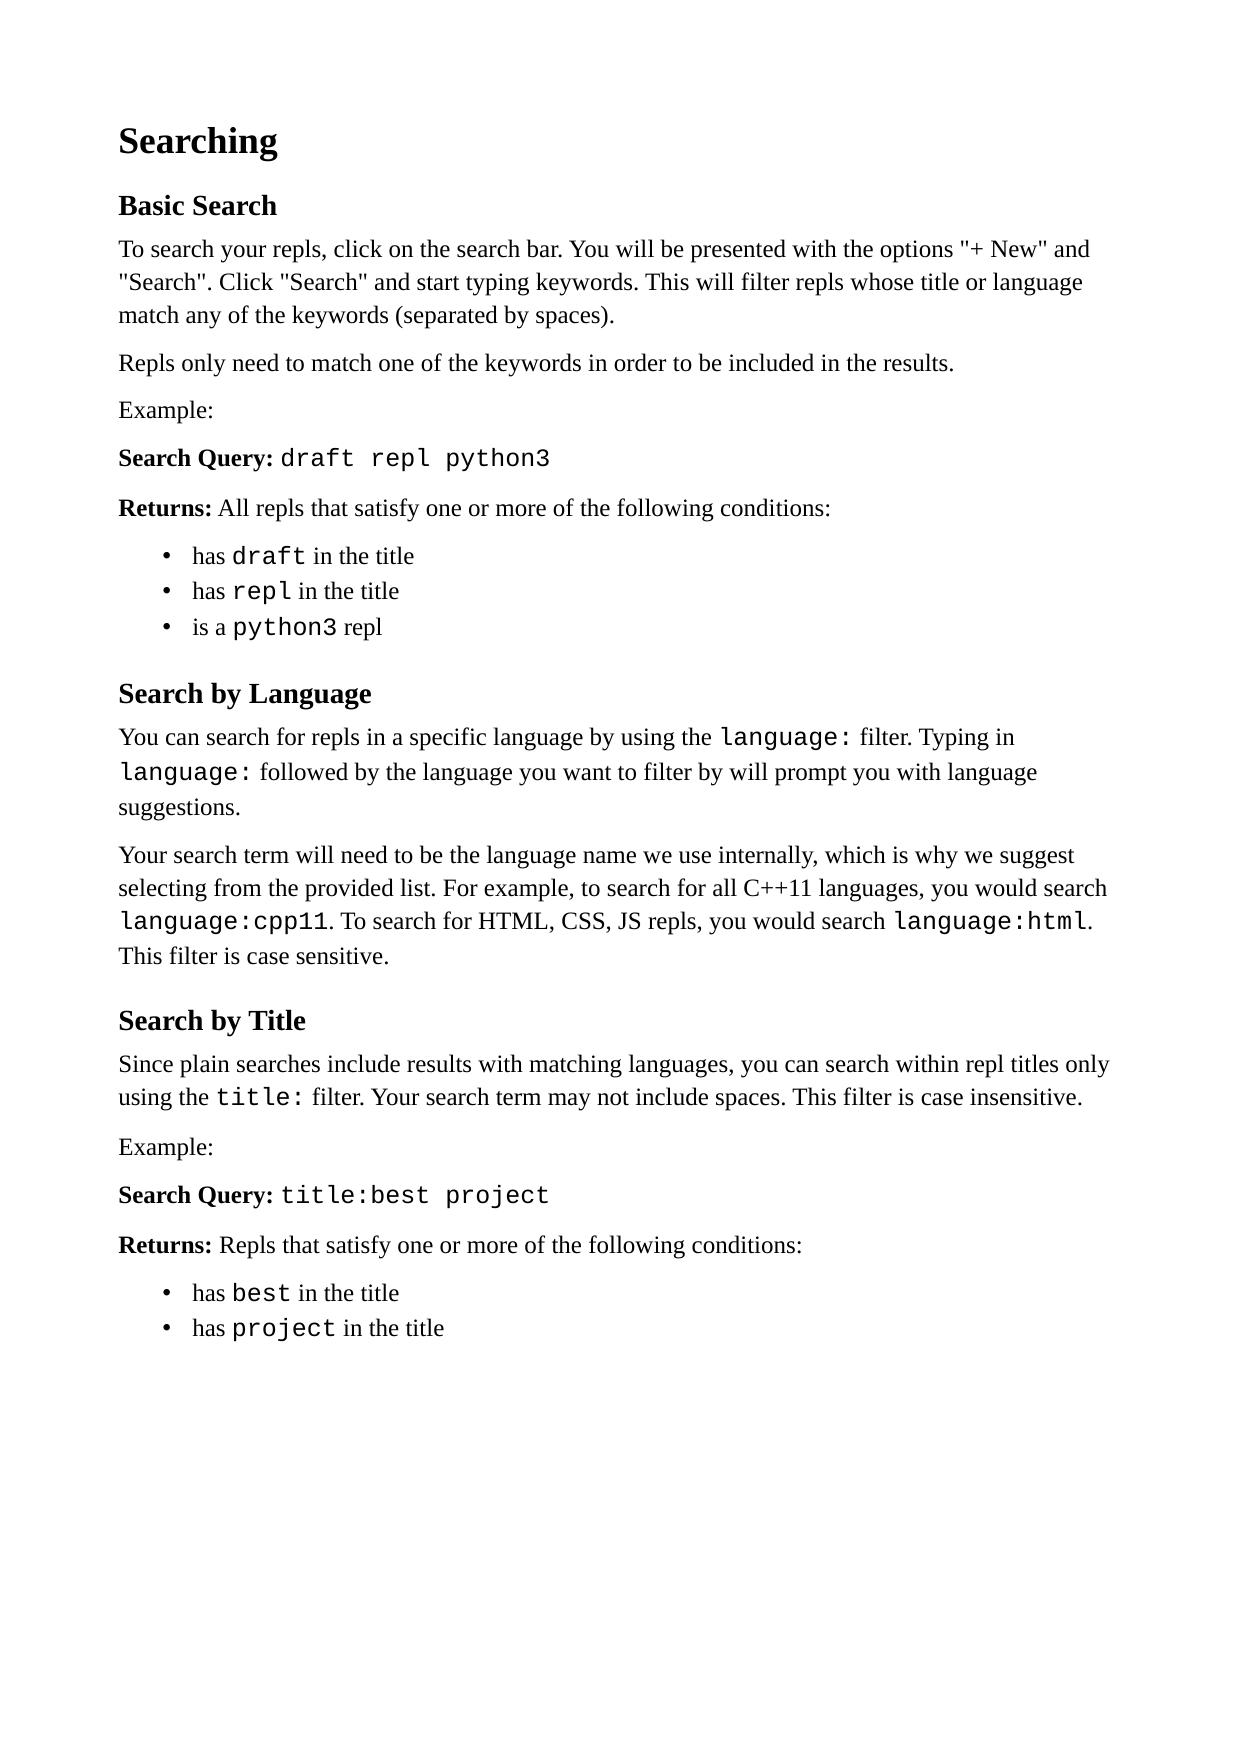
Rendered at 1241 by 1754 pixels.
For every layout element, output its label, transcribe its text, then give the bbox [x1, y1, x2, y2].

subtitle Searching [118, 118, 1122, 161]
text Search Query: draft repl python3 [118, 443, 1122, 474]
list has draft in the title [162, 541, 1122, 572]
text Returns: All repls that satisfy one or more of the following conditions: [118, 493, 1122, 522]
subtitle Search by Title [118, 1003, 1122, 1037]
text Example: [118, 396, 1122, 424]
text To search your repls, click on the search bar. You will be presented with the options "+ New" and "Search". Click "Search" and start typing keywords. This will filter repls whose title or language match any of the keywords (separated by spaces). [118, 234, 1122, 329]
text Since plain searches include results with matching languages, you can search within repl titles only using the title: filter. Your search term may not include spaces. This filter is case insensitive. [118, 1049, 1122, 1113]
list is a python3 repl [162, 612, 1122, 642]
text Your search term will need to be the language name we use internally, which is why we suggest selecting from the provided list. For example, to search for all C++11 languages, you would search language:cpp11. To search for HTML, CSS, JS repls, you would search language:html. This filter is case sensitive. [118, 840, 1122, 970]
text Search Query: title:best project [118, 1180, 1122, 1211]
list has project in the title [162, 1313, 1122, 1344]
text Example: [118, 1132, 1122, 1161]
subtitle Search by Language [118, 676, 1122, 710]
list has repl in the title [162, 576, 1122, 607]
text Returns: Repls that satisfy one or more of the following conditions: [118, 1230, 1122, 1259]
text You can search for repls in a specific language by using the language: filter. Typing in language: followed by the language you want to filter by will prompt you with language suggestions. [118, 722, 1122, 821]
list has best in the title [162, 1278, 1122, 1308]
subtitle Basic Search [118, 188, 1122, 222]
text Repls only need to match one of the keywords in order to be included in the results. [118, 348, 1122, 377]
